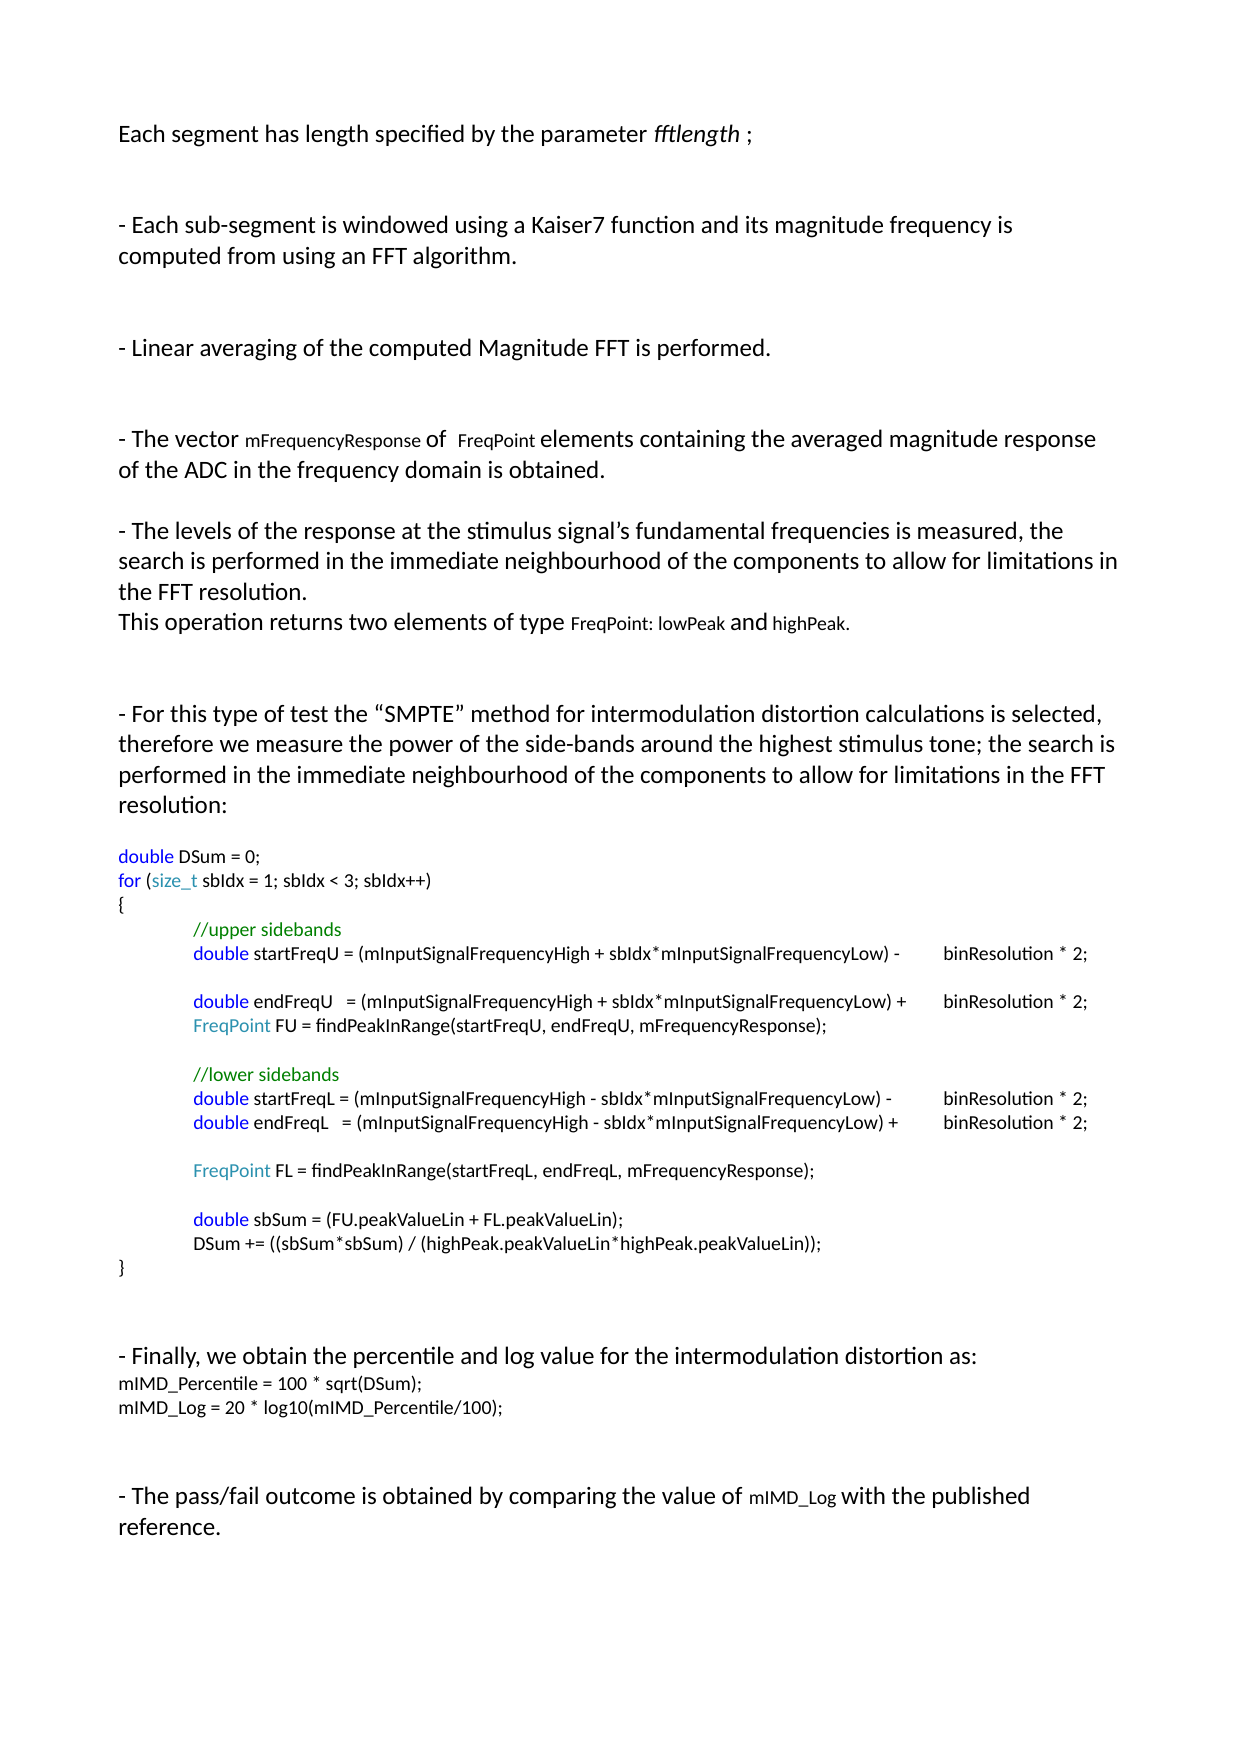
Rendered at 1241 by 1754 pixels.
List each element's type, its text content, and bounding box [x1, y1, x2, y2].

text double endFreqU = (mInputSignalFrequencyHigh + sbIdx*mInputSignalFrequencyLow) + binResolution * 2; [118, 989, 1122, 1013]
text FreqPoint FU = findPeakInRange(startFreqU, endFreqU, mFrequencyResponse); [118, 1013, 1122, 1038]
text - For this type of test the “SMPTE” method for intermodulation distortion calculations is selected, therefore we measure the power of the side-bands around the highest stimulus tone; the search is performed in the immediate neighbourhood of the components to allow for limitations in the FFT resolution: [118, 698, 1122, 820]
text double startFreqU = (mInputSignalFrequencyHigh + sbIdx*mInputSignalFrequencyLow) - binResolution * 2; [118, 941, 1122, 965]
text double endFreqL = (mInputSignalFrequencyHigh - sbIdx*mInputSignalFrequencyLow) + binResolution * 2; [118, 1110, 1122, 1134]
text double sbSum = (FU.peakValueLin + FL.peakValueLin); [118, 1207, 1122, 1231]
text for (size_t sbIdx = 1; sbIdx < 3; sbIdx++) [118, 868, 1122, 893]
text } [118, 1255, 1122, 1279]
text double startFreqL = (mInputSignalFrequencyHigh - sbIdx*mInputSignalFrequencyLow) - binResolution * 2; [118, 1086, 1122, 1110]
text //lower sidebands [118, 1062, 1122, 1086]
text - The pass/fail outcome is obtained by comparing the value of mIMD_Log with the published reference. [118, 1480, 1122, 1541]
text double DSum = 0; [118, 844, 1122, 868]
text - The vector mFrequencyResponse of FreqPoint elements containing the averaged magnitude response of the ADC in the frequency domain is obtained. [118, 423, 1122, 484]
text - Linear averaging of the computed Magnitude FFT is performed. [118, 332, 1122, 362]
text mIMD_Log = 20 * log10(mIMD_Percentile/100); [118, 1395, 1122, 1419]
text - Each sub-segment is windowed using a Kaiser7 function and its magnitude frequency is computed from using an FFT algorithm. [118, 210, 1122, 271]
text - The levels of the response at the stimulus signal’s fundamental frequencies is measured, the search is performed in the immediate neighbourhood of the components to allow for limitations in the FFT resolution. [118, 515, 1122, 606]
text mIMD_Percentile = 100 * sqrt(DSum); [118, 1371, 1122, 1395]
text Each segment has length specified by the parameter fftlength ; [118, 118, 1122, 149]
text { [118, 893, 1122, 917]
text FreqPoint FL = findPeakInRange(startFreqL, endFreqL, mFrequencyResponse); [118, 1158, 1122, 1183]
text This operation returns two elements of type FreqPoint: lowPeak and highPeak. [118, 606, 1122, 637]
text //upper sidebands [118, 917, 1122, 941]
text DSum += ((sbSum*sbSum) / (highPeak.peakValueLin*highPeak.peakValueLin)); [118, 1231, 1122, 1255]
text - Finally, we obtain the percentile and log value for the intermodulation distortion as: [118, 1340, 1122, 1371]
